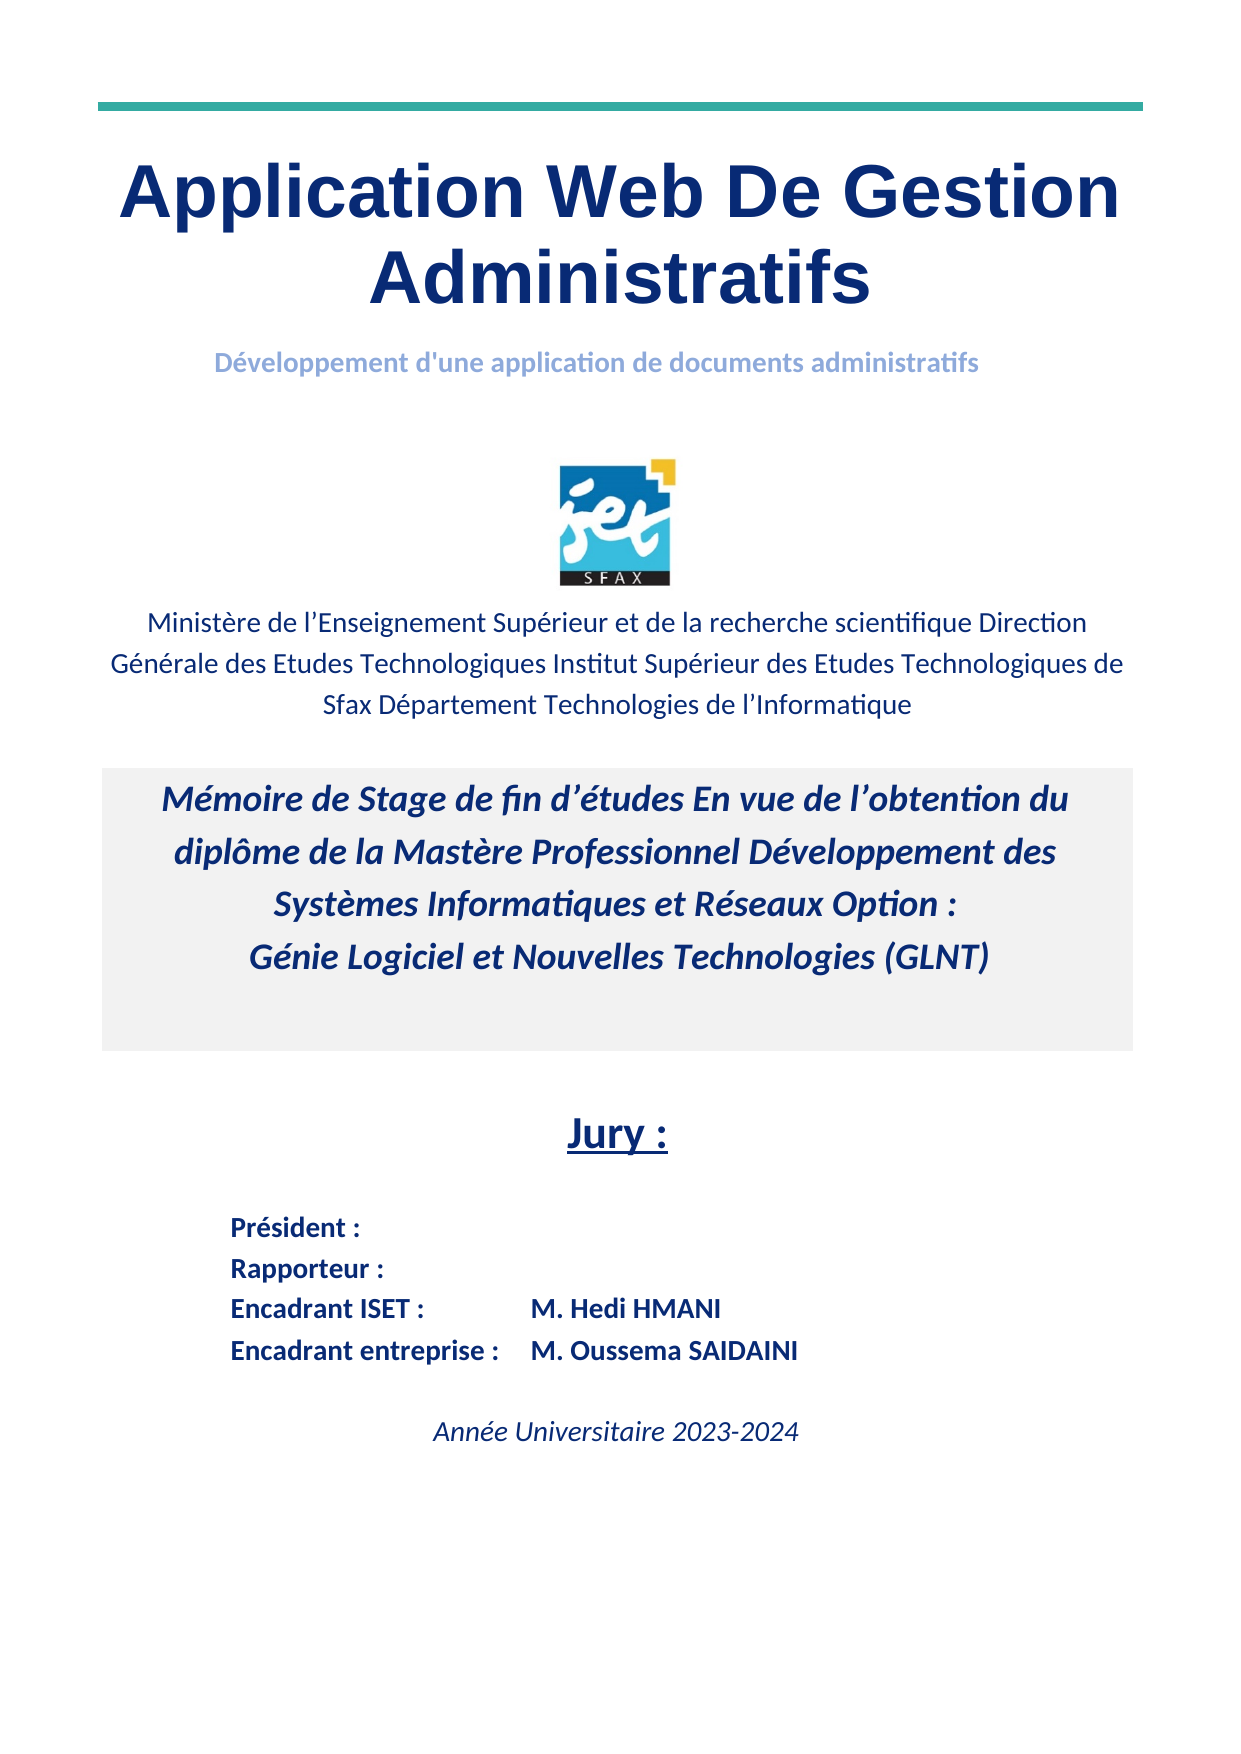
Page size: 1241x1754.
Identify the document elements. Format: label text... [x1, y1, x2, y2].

table_cell [102, 768, 1133, 1051]
text Application Web De Gestion Administratifs [97, 147, 1143, 319]
table_header Développement d'une application de documents administratifs Ministère de l’Enseignement Supérieur et de la recherche scientifique Direction Générale des Etudes Technologiques Institut Supérieur des Etudes Technologiques de Sfax Département Technologies de l’Informatique [102, 340, 1133, 767]
table_cell Jury : Président : Rapporteur : Encadrant ISET : M. Hedi HMANI Encadrant entreprise : M. Oussema SAIDAINI Année Universitaire 2023-2024 [102, 1051, 1133, 1635]
